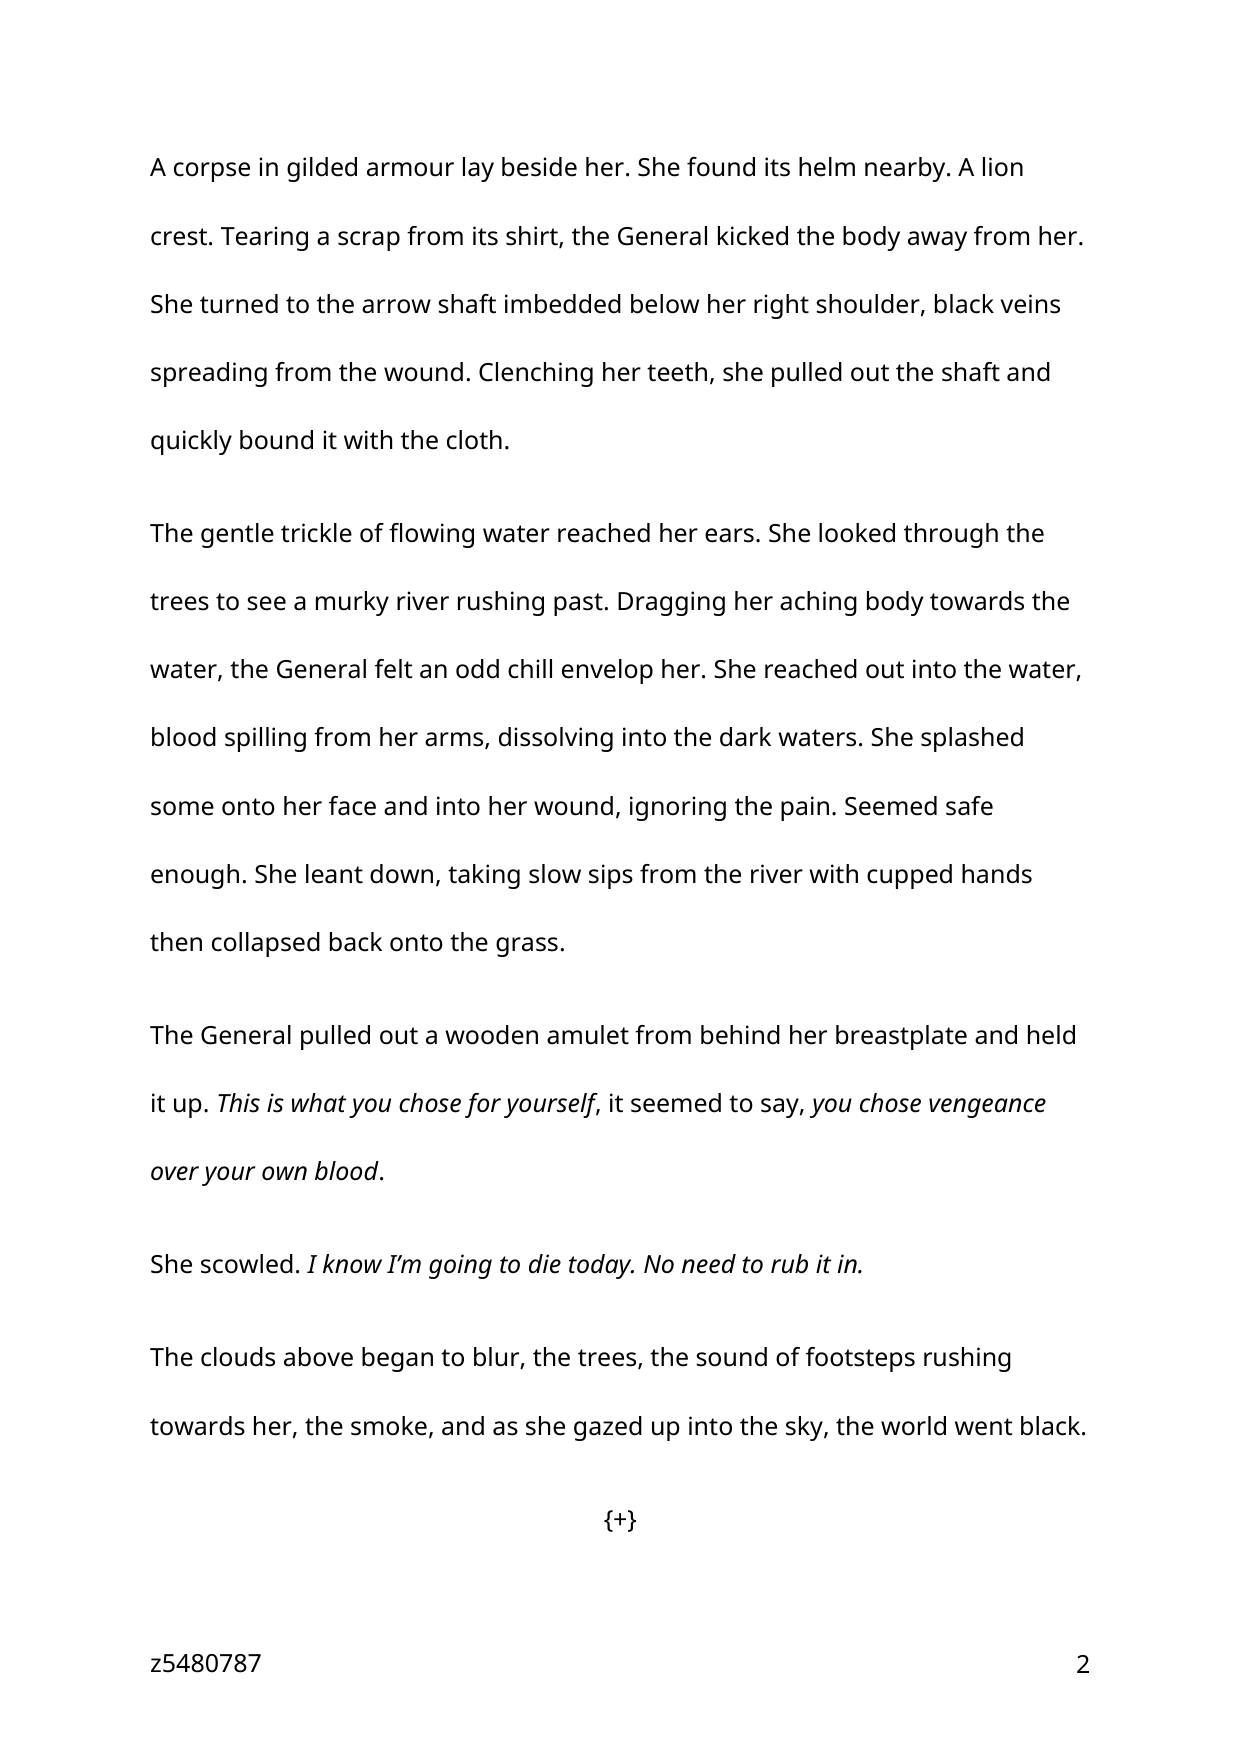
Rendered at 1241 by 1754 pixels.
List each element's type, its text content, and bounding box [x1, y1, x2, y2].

text The clouds above began to blur, the trees, the sound of footsteps rushing towards her, the smoke, and as she gazed up into the sky, the world went black. [150, 1340, 1090, 1442]
text A corpse in gilded armour lay beside her. She found its helm nearby. A lion crest. Tearing a scrap from its shirt, the General kicked the body away from her. She turned to the arrow shaft imbedded below her right shoulder, black veins spreading from the wound. Clenching her teeth, she pulled out the shaft and quickly bound it with the cloth. [150, 150, 1090, 457]
text {+} [150, 1501, 1090, 1535]
text She scowled. I know I’m going to die today. No need to rub it in. [150, 1247, 1090, 1281]
text The General pulled out a wooden amulet from behind her breastplate and held it up. This is what you chose for yourself, it seemed to say, you chose vengeance over your own blood. [150, 1017, 1090, 1188]
text The gentle trickle of flowing water reached her ears. She looked through the trees to see a murky river rushing past. Dragging her aching body towards the water, the General felt an odd chill envelop her. She reached out into the water, blood spilling from her arms, dissolving into the dark waters. She splashed some onto her face and into her wound, ignoring the pain. Seemed safe enough. She leant down, taking slow sips from the river with cupped hands then collapsed back onto the grass. [150, 516, 1090, 958]
